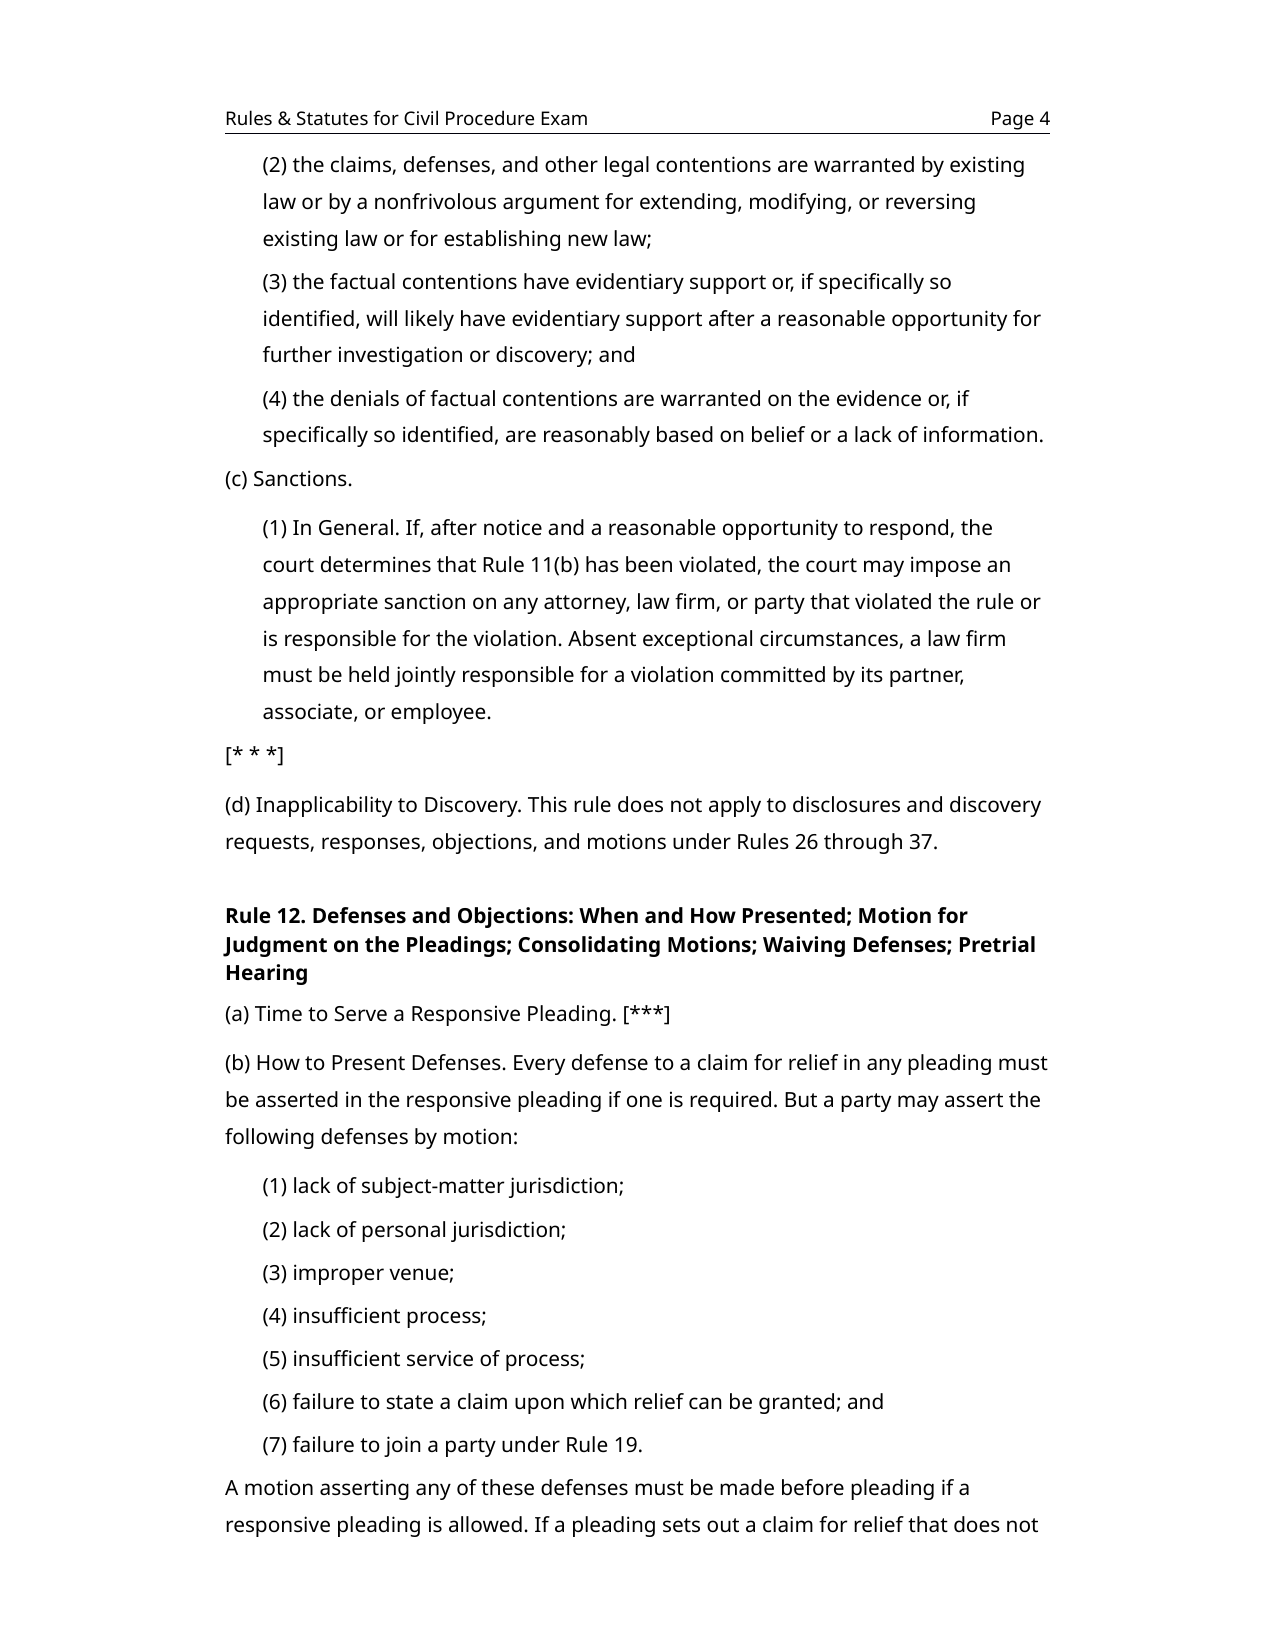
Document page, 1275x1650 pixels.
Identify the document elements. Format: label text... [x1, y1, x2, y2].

text (d) Inapplicability to Discovery. This rule does not apply to disclosures and discovery requests, responses, objections, and motions under Rules 26 through 37. [225, 790, 1050, 855]
list (5) insufficient service of process; [262, 1344, 1050, 1372]
list (6) failure to state a claim upon which relief can be granted; and [262, 1387, 1050, 1416]
text A motion asserting any of these defenses must be made before pleading if a responsive pleading is allowed. If a pleading sets out a claim for relief that does not [225, 1473, 1050, 1539]
list (4) insufficient process; [262, 1301, 1050, 1329]
text (c) Sanctions. [225, 464, 1050, 492]
text (b) How to Present Defenses. Every defense to a claim for relief in any pleading must be asserted in the responsive pleading if one is required. But a party may assert the following defenses by motion: [225, 1048, 1050, 1151]
list (1) lack of subject-matter jurisdiction; [262, 1172, 1050, 1200]
text (a) Time to Serve a Responsive Pleading. [***] [225, 999, 1050, 1027]
list (3) the factual contentions have evidentiary support or, if specifically so identified, will likely have evidentiary support after a reasonable opportunity for further investigation or discovery; and [262, 267, 1050, 369]
list (1) In General. If, after notice and a reasonable opportunity to respond, the court determines that Rule 11(b) has been violated, the court may impose an appropriate sanction on any attorney, law firm, or party that violated the rule or is responsible for the violation. Absent exceptional circumstances, a law firm must be held jointly responsible for a violation committed by its partner, associate, or employee. [262, 513, 1050, 726]
subtitle Rule 12. Defenses and Objections: When and How Presented; Motion for Judgment on the Pleadings; Consolidating Motions; Waiving Defenses; Pretrial Hearing [225, 901, 1050, 987]
list (2) lack of personal jurisdiction; [262, 1215, 1050, 1243]
list (4) the denials of factual contentions are warranted on the evidence or, if specifically so identified, are reasonably based on belief or a lack of information. [262, 384, 1050, 449]
list (7) failure to join a party under Rule 19. [262, 1430, 1050, 1459]
list (3) improper venue; [262, 1258, 1050, 1286]
list (2) the claims, defenses, and other legal contentions are warranted by existing law or by a nonfrivolous argument for extending, modifying, or reversing existing law or for establishing new law; [262, 150, 1050, 252]
text [* * *] [225, 741, 1050, 769]
